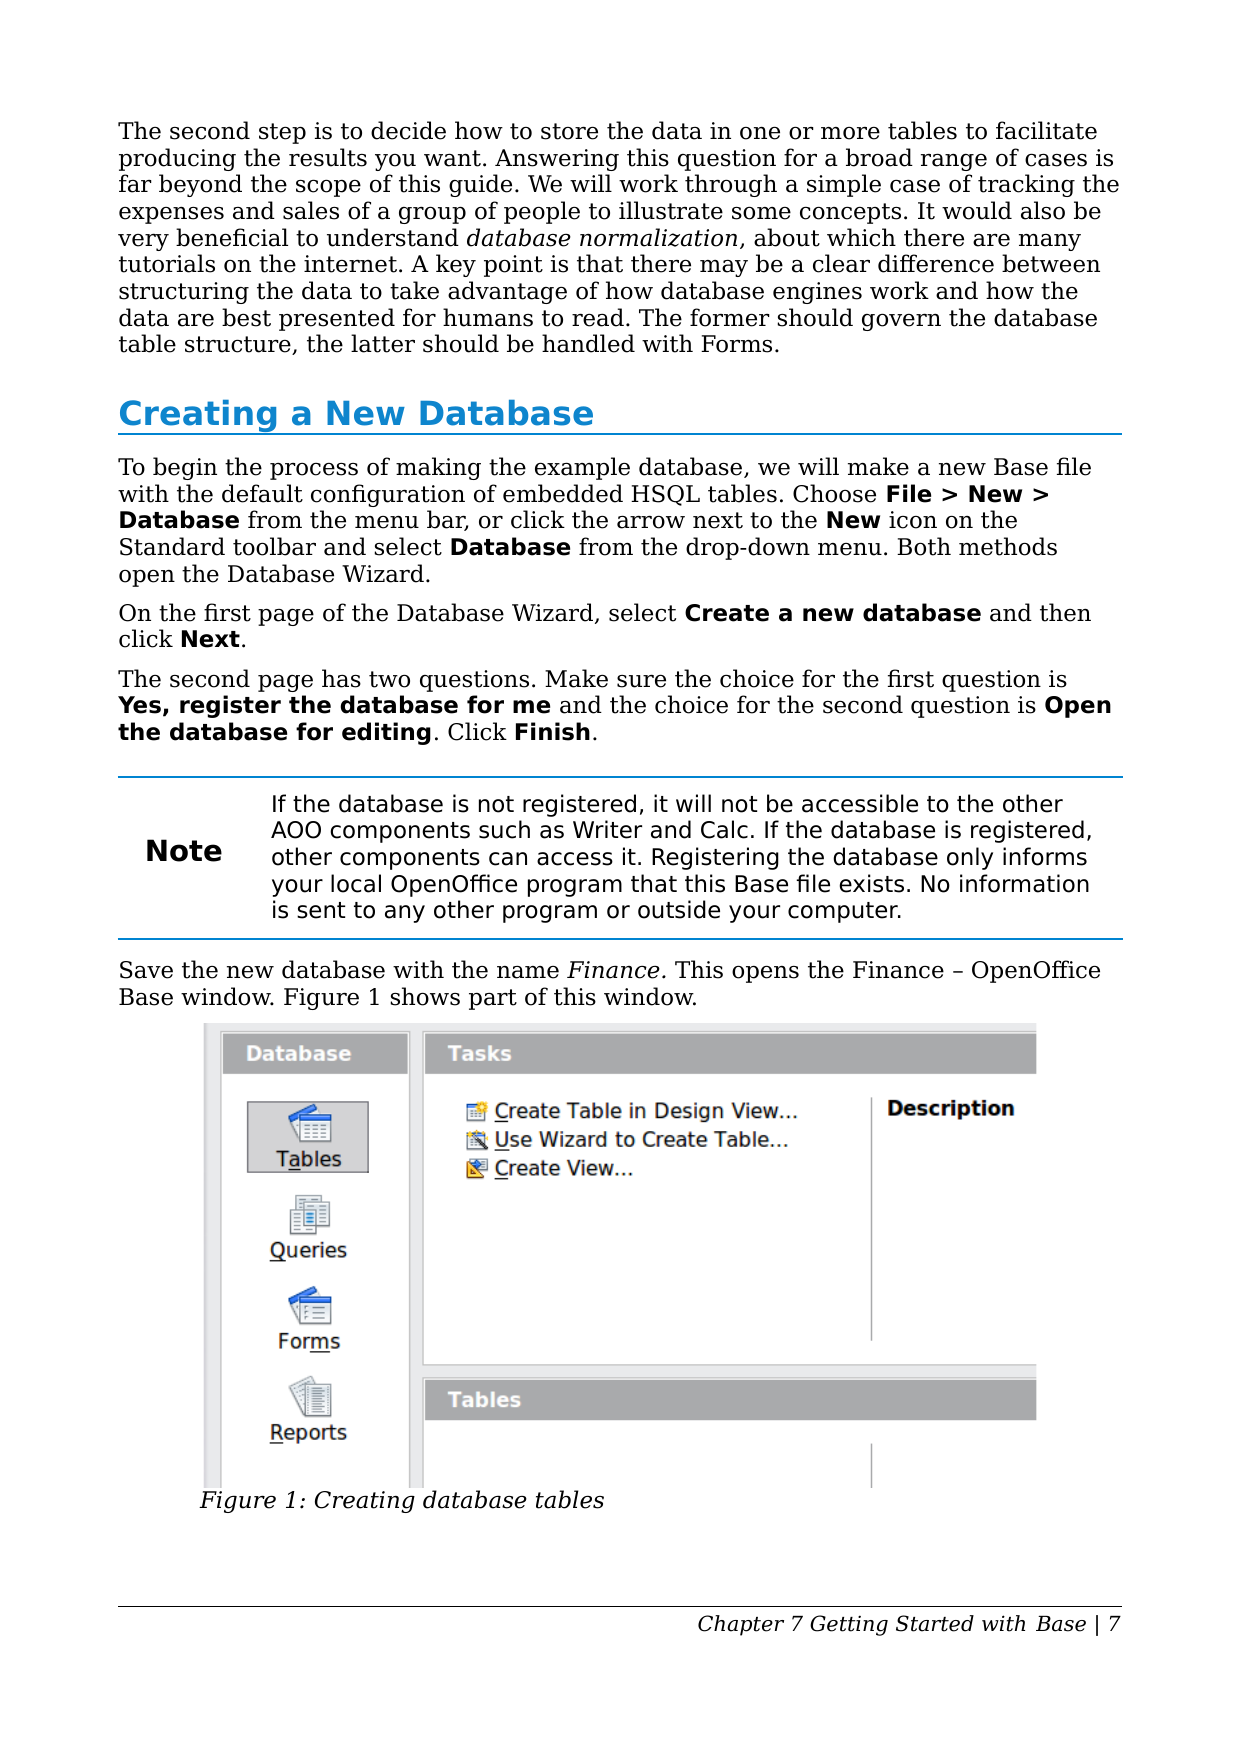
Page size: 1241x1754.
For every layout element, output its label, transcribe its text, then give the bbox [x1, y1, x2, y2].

table_header If the database is not registered, it will not be accessible to the other AOO components such as Writer and Calc. If the database is registered, other components can access it. Registering the database only informs your local OpenOffice program that this Base file exists. No information is sent to any other program or outside your computer. [250, 778, 1123, 937]
subtitle Creating a New Database [118, 394, 1122, 433]
text The second page has two questions. Make sure the choice for the first question is Yes, register the database for me and the choice for the second question is Open the database for editing. Click Finish. [118, 666, 1122, 746]
text On the first page of the Database Wizard, select Create a new database and then click Next. [118, 600, 1122, 653]
text The second step is to decide how to store the data in one or more tables to facilitate producing the results you want. Answering this question for a broad range of cases is far beyond the scope of this guide. We will work through a simple case of tracking the expenses and sales of a group of people to illustrate some concepts. It would also be very beneficial to understand database normalization, about which there are many tutorials on the internet. A key point is that there may be a clear difference between structuring the data to take advantage of how database engines work and how the data are best presented for humans to read. The former should govern the database table structure, the latter should be handled with Forms. [118, 118, 1122, 358]
text Save the new database with the name Finance. This opens the Finance – OpenOffice Base window. Figure 1 shows part of this window. [118, 957, 1122, 1011]
text To begin the process of making the example database, we will make a new Base file with the default configuration of embedded HSQL tables. Choose File > New > Database from the menu bar, or click the arrow next to the New icon on the Standard toolbar and select Database from the drop-down menu. Both methods open the Database Wizard. [118, 454, 1122, 587]
table_header Note [118, 778, 249, 937]
text Figure 1: Creating database tables [200, 1023, 1041, 1514]
picture [203, 1023, 1037, 1488]
